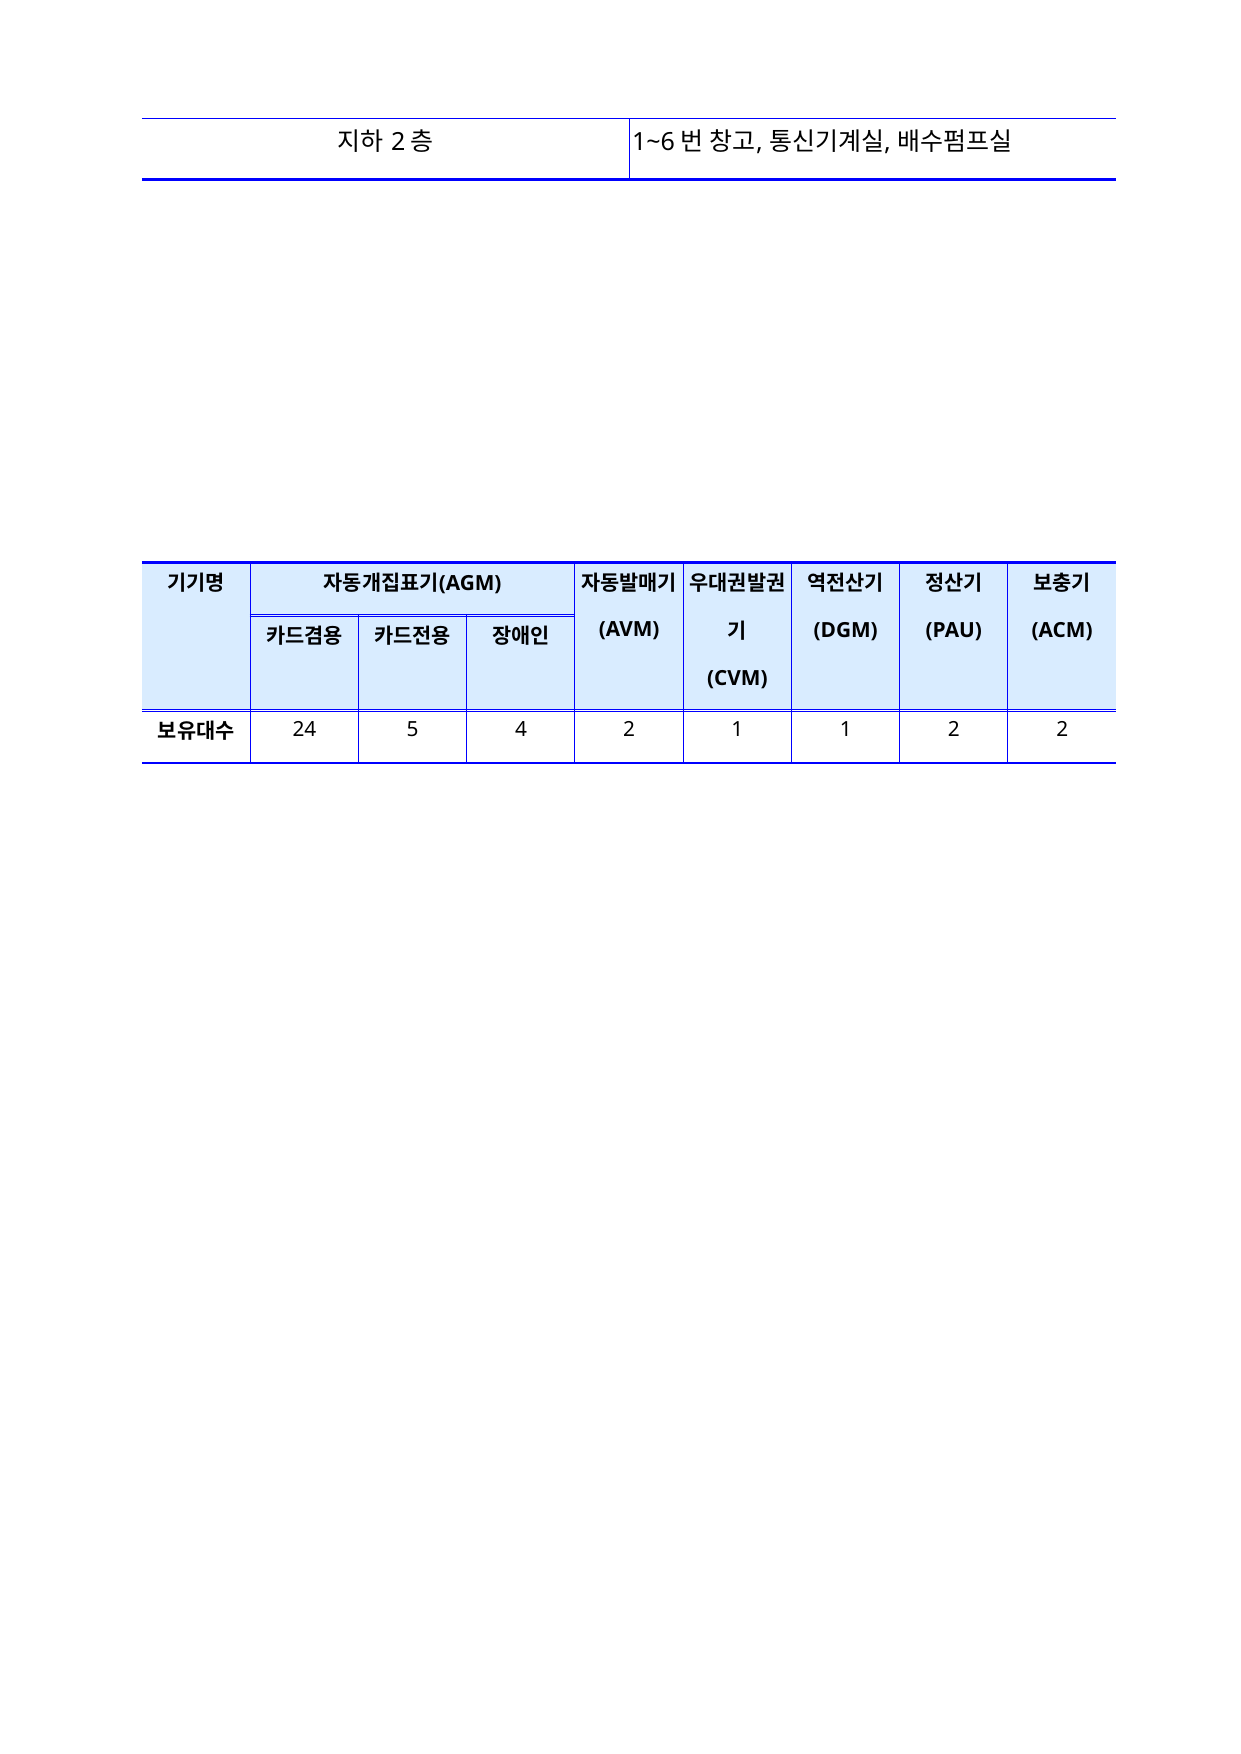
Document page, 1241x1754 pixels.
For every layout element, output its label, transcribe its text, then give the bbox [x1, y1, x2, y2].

table_cell 2 [900, 712, 1007, 762]
table_header 역전산기 (DGM) [792, 564, 899, 709]
table_header 우대권발권기 (CVM) [684, 564, 791, 709]
table_header 기기명 [142, 564, 250, 709]
table_header 자동발매기(AVM) [575, 564, 683, 709]
table_cell 지하 2층 [142, 119, 629, 178]
table_cell 보유대수 [142, 712, 250, 762]
table_cell 1 [792, 712, 899, 762]
table_cell 2 [1008, 712, 1116, 762]
table_cell 24 [251, 712, 358, 762]
table_cell 5 [359, 712, 466, 762]
table_cell 1 [684, 712, 791, 762]
table_cell 4 [467, 712, 574, 762]
table_cell 장애인 [467, 617, 574, 709]
table_header 자동개집표기(AGM) [251, 564, 574, 614]
table_cell 1~6번 창고, 통신기계실, 배수펌프실 [630, 119, 1116, 178]
table_cell 2 [575, 712, 683, 762]
table_cell 카드전용 [359, 617, 466, 709]
table_cell 카드겸용 [251, 617, 358, 709]
table_header 보충기 (ACM) [1008, 564, 1116, 709]
table_header 정산기 (PAU) [900, 564, 1007, 709]
